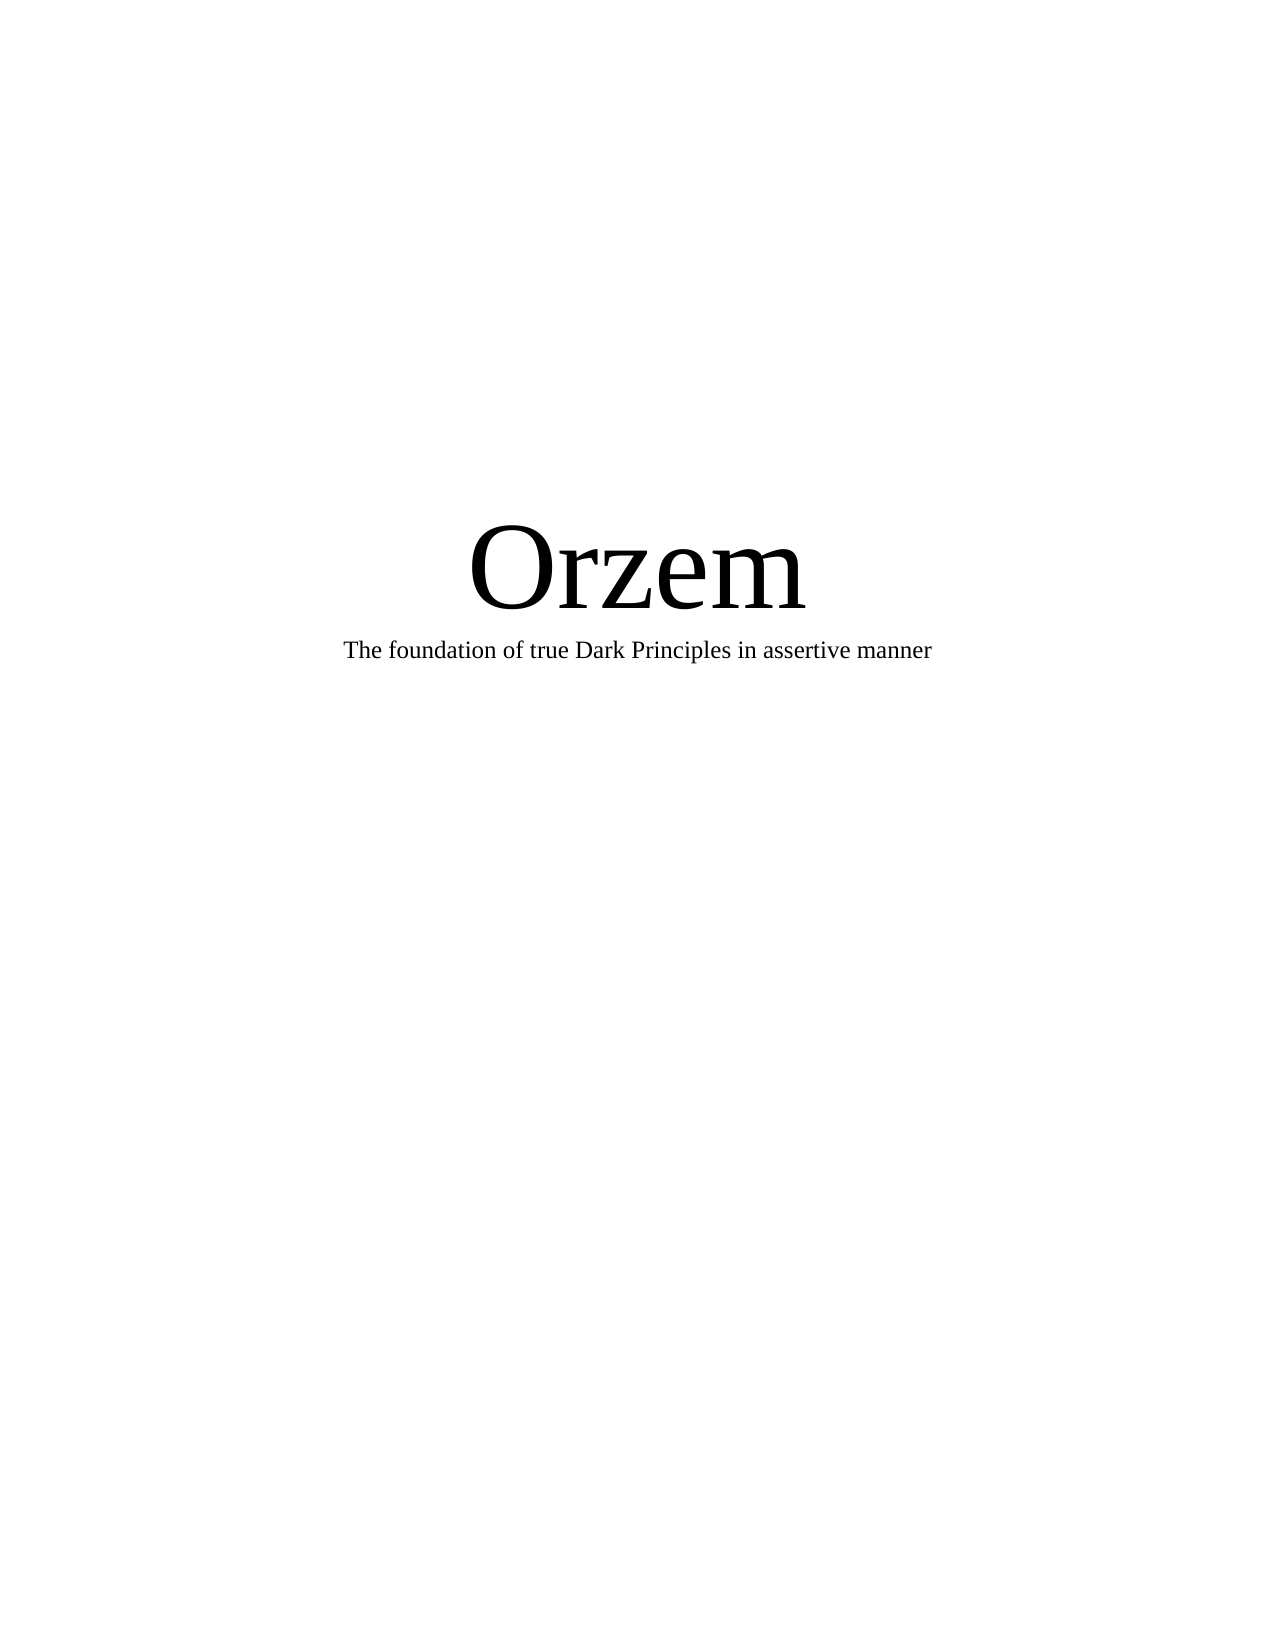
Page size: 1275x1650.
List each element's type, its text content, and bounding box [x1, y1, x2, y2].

text The foundation of true Dark Principles in assertive manner [118, 636, 1157, 664]
text Orzem [118, 492, 1157, 636]
